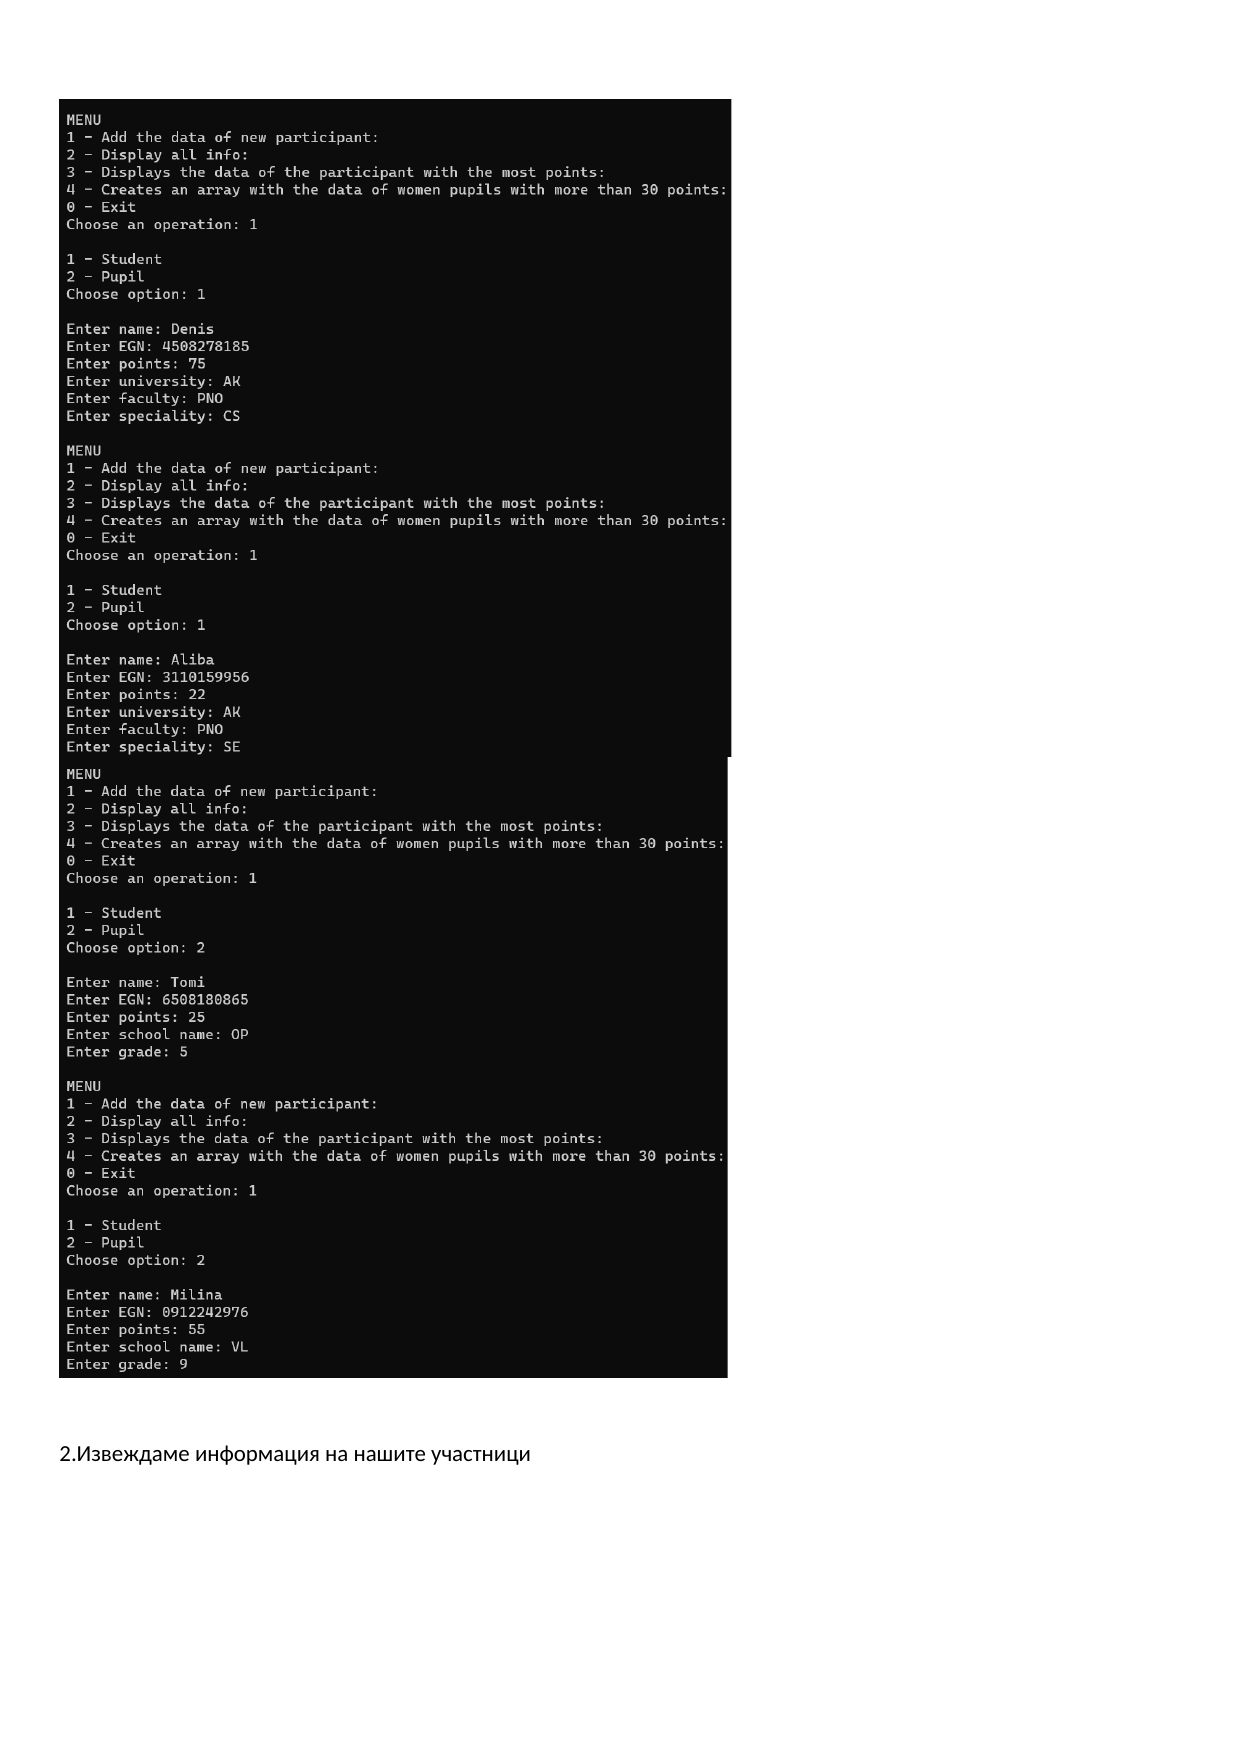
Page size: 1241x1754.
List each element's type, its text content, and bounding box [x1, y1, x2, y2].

text 2.Извеждаме информация на нашите участници [59, 1439, 1176, 1467]
